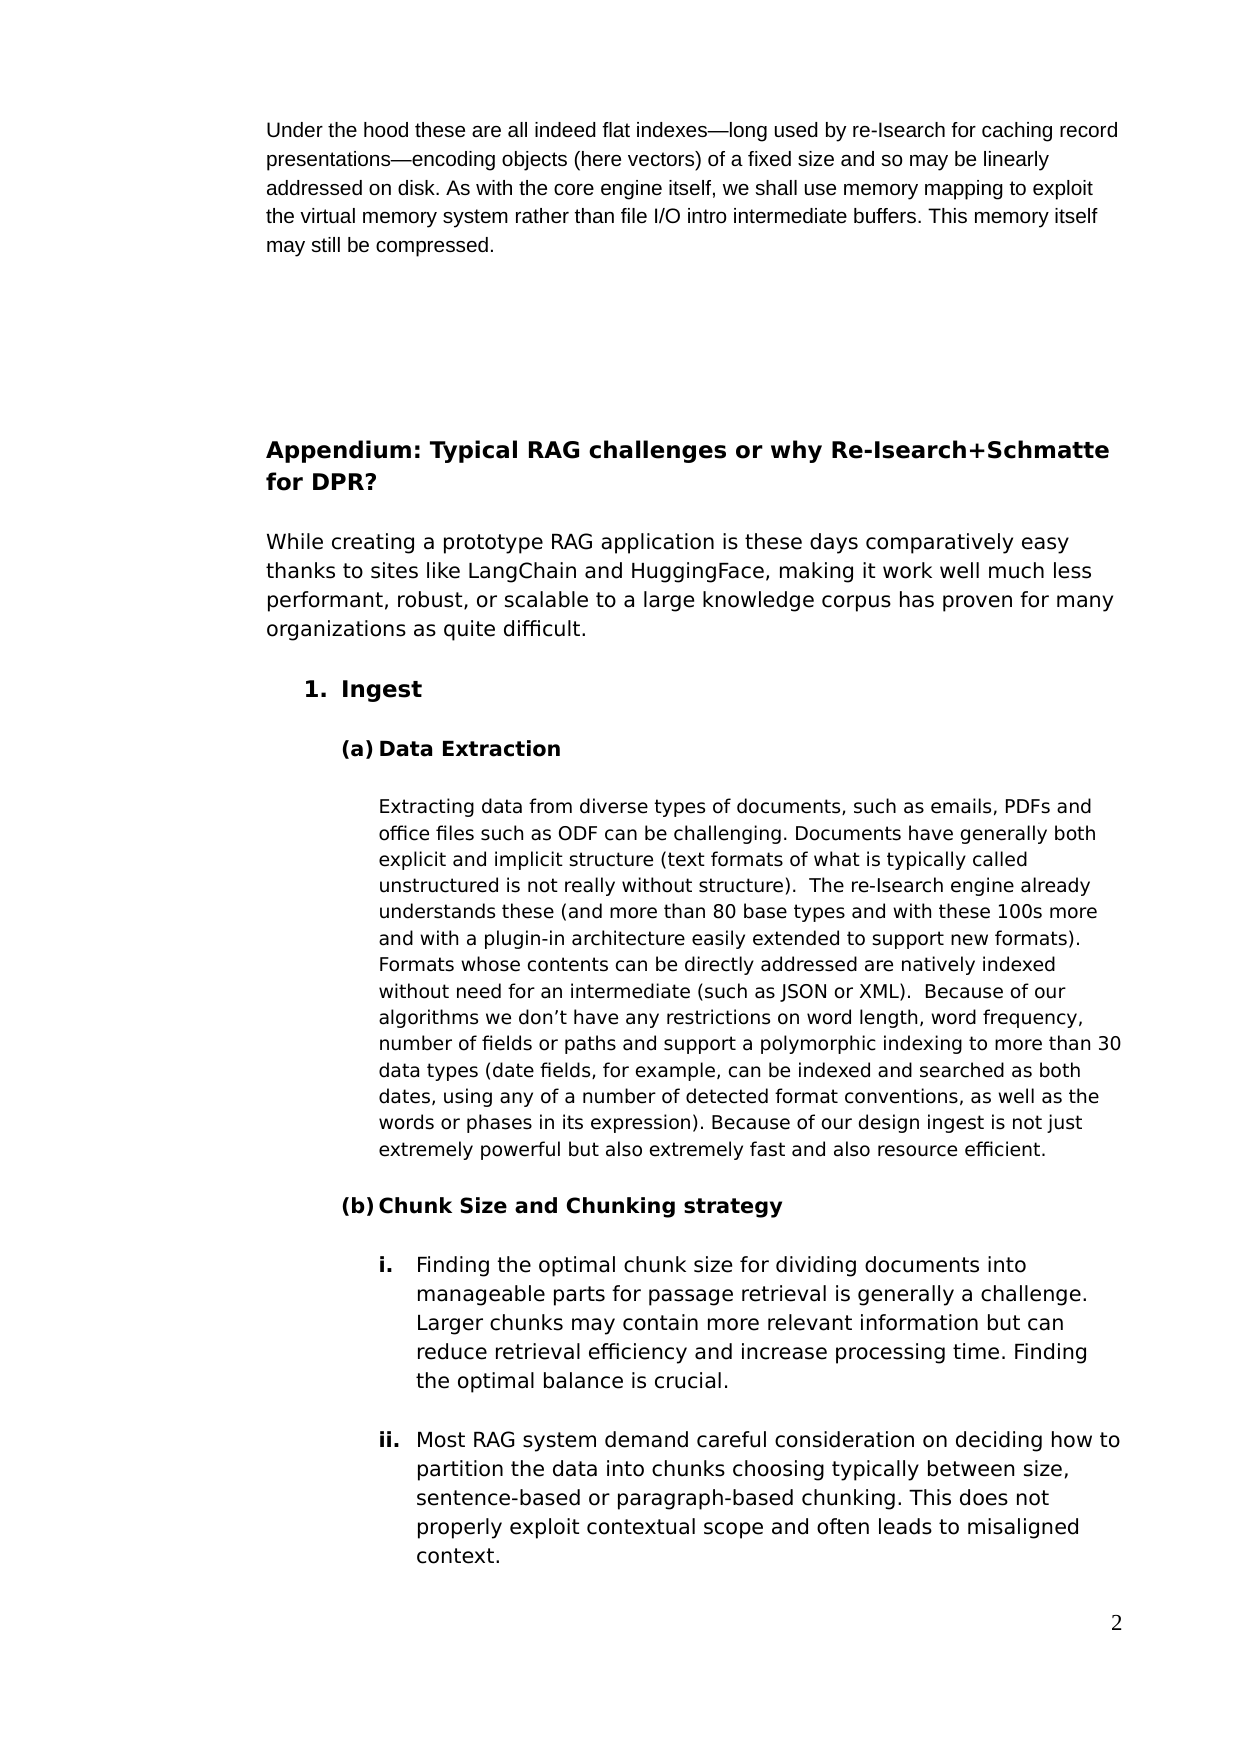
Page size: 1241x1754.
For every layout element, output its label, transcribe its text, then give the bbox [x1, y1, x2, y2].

list Most RAG system demand careful consideration on deciding how to partition the data into chunks choosing typically between size, sentence-based or paragraph-based chunking. This does not properly exploit contextual scope and often leads to misaligned context. [378, 1428, 1122, 1568]
text Under the hood these are all indeed flat indexes—long used by re-Isearch for caching record presentations—encoding objects (here vectors) of a fixed size and so may be linearly addressed on disk. As with the core engine itself, we shall use memory mapping to exploit the virtual memory system rather than file I/O intro intermediate buffers. This memory itself may still be compressed. [266, 118, 1122, 257]
text While creating a prototype RAG application is these days comparatively easy thanks to sites like LangChain and HuggingFace, making it work well much less performant, robust, or scalable to a large knowledge corpus has proven for many organizations as quite difficult. [266, 530, 1122, 642]
list Data Extraction [341, 737, 1122, 762]
text Appendium: Typical RAG challenges or why Re-Isearch+Schmatte for DPR? [266, 437, 1122, 496]
list Finding the optimal chunk size for dividing documents into manageable parts for passage retrieval is generally a challenge. Larger chunks may contain more relevant information but can reduce retrieval efficiency and increase processing time. Finding the optimal balance is crucial. [378, 1253, 1122, 1393]
list Extracting data from diverse types of documents, such as emails, PDFs and office files such as ODF can be challenging. Documents have generally both explicit and implicit structure (text formats of what is typically called unstructured is not really without structure). The re-Isearch engine already understands these (and more than 80 base types and with these 100s more and with a plugin-in architecture easily extended to support new formats). Formats whose contents can be directly addressed are natively indexed without need for an intermediate (such as JSON or XML). Because of our algorithms we don’t have any restrictions on word length, word frequency, number of fields or paths and support a polymorphic indexing to more than 30 data types (date fields, for example, can be indexed and searched as both dates, using any of a number of detected format conventions, as well as the words or phases in its expression). Because of our design ingest is not just extremely powerful but also extremely fast and also resource efficient. [341, 796, 1122, 1161]
list Ingest [303, 676, 1122, 703]
list Chunk Size and Chunking strategy [341, 1194, 1122, 1219]
